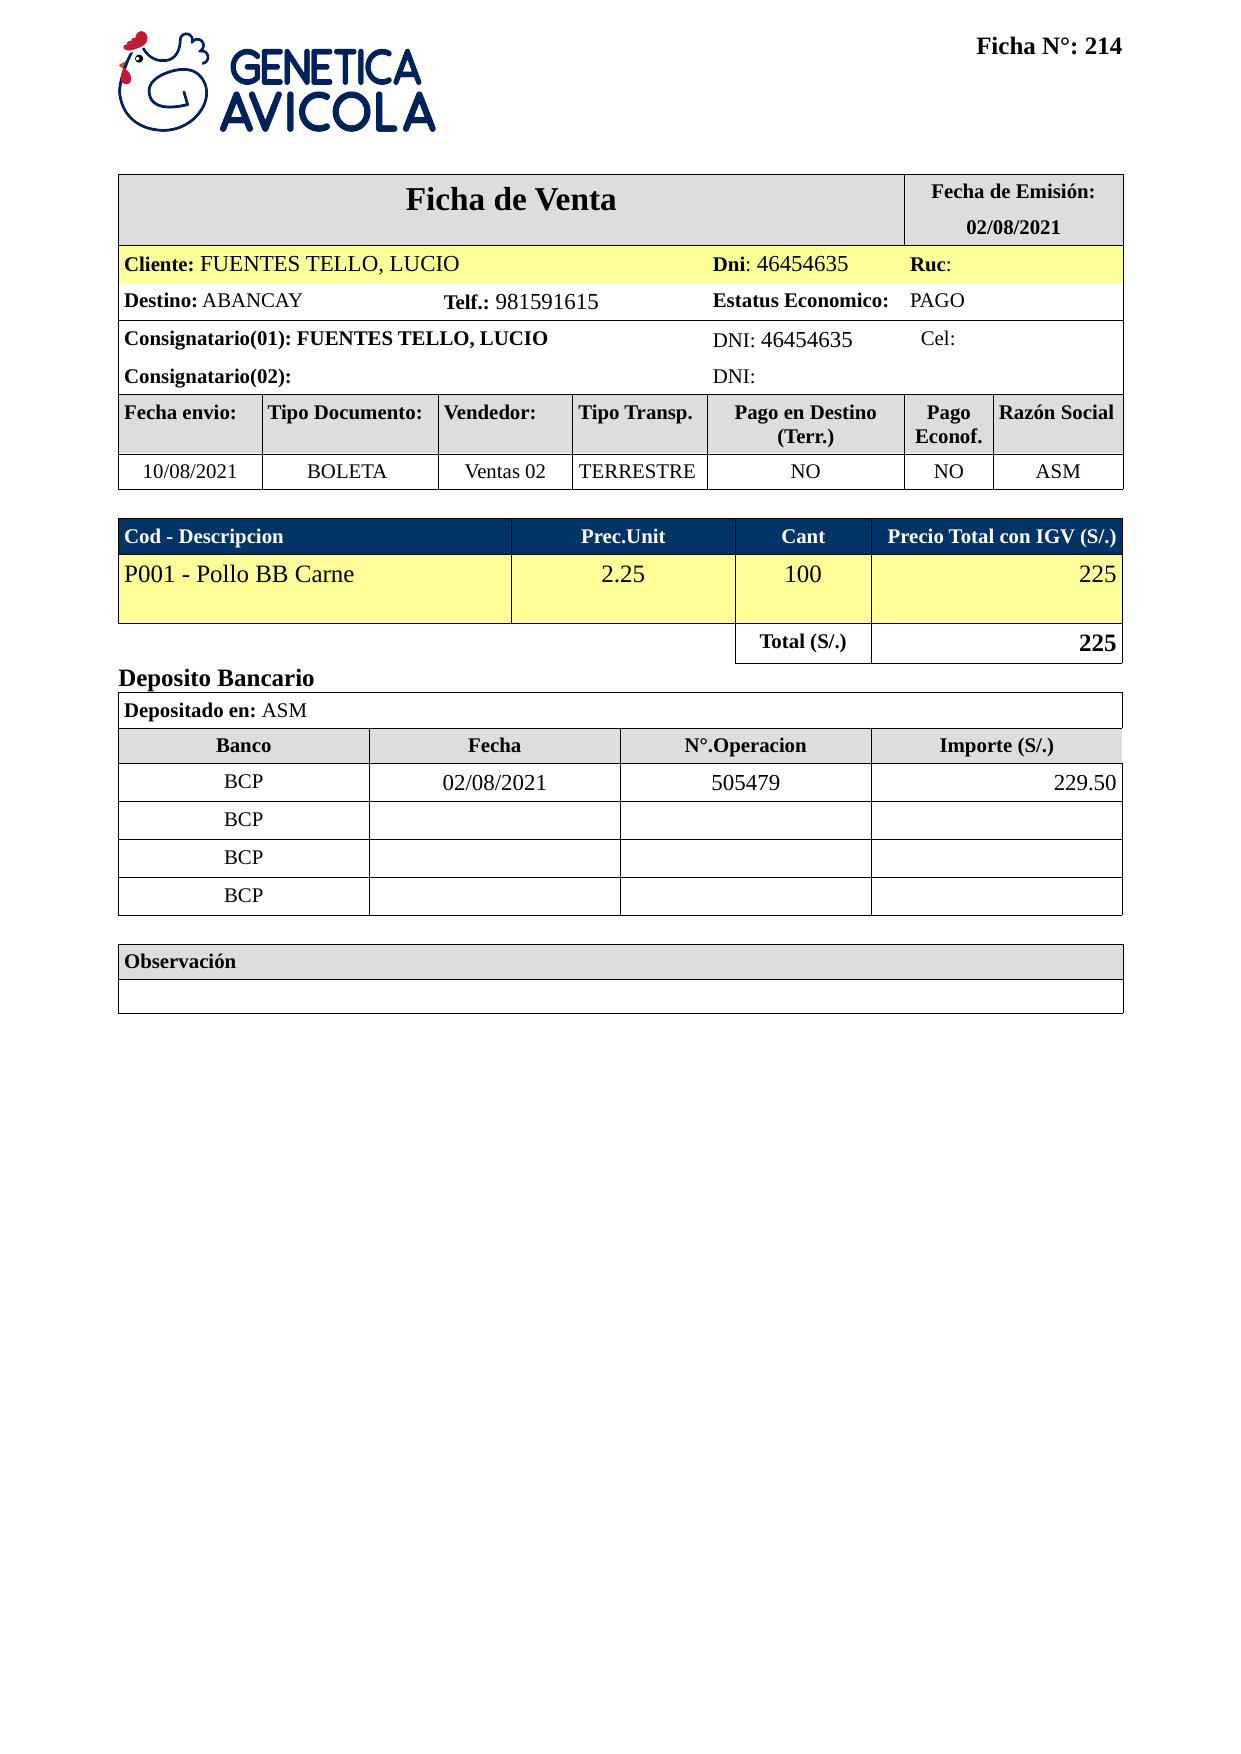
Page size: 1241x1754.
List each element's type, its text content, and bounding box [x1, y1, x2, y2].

table_cell Fecha envio: [119, 395, 262, 453]
table_cell N°.Operacion [621, 729, 871, 763]
table_cell 505479 [621, 764, 871, 801]
table_cell Consignatario(01): FUENTES TELLO, LUCIO [119, 321, 707, 358]
table_cell NO [905, 455, 993, 489]
table_header Prec.Unit [512, 519, 735, 554]
table_cell BCP [119, 764, 369, 801]
table_cell PAGO [904, 283, 1123, 320]
table_cell Tipo Transp. [573, 395, 707, 453]
table_cell BCP [119, 840, 369, 877]
table_cell 100 [736, 555, 871, 623]
table_header Fecha de Emisión: [905, 175, 1123, 209]
table_cell 229.50 [872, 764, 1122, 801]
table_cell BOLETA [263, 455, 438, 489]
table_cell Consignatario(02): [119, 358, 707, 394]
table_cell Pago en Destino (Terr.) [708, 395, 904, 453]
table_cell Estatus Economico: [707, 283, 904, 320]
table_cell Cliente: FUENTES TELLO, LUCIO [119, 246, 707, 283]
table_cell Destino: ABANCAY [119, 283, 438, 320]
table_cell BCP [119, 878, 369, 915]
table_cell Importe (S/.) [872, 729, 1122, 763]
table_header Depositado en: ASM [119, 693, 1122, 727]
table_cell Banco [119, 729, 369, 763]
table_cell [370, 878, 620, 915]
table_cell [621, 878, 871, 915]
table_cell 225 [872, 555, 1122, 623]
table_cell 10/08/2021 [119, 455, 262, 489]
table_cell 02/08/2021 [905, 209, 1123, 245]
text Deposito Bancario [118, 663, 1122, 692]
table_header Observación [119, 945, 1123, 979]
table_cell NO [708, 455, 904, 489]
table_cell Pago Econof. [905, 395, 993, 453]
table_header Ficha de Venta [119, 175, 904, 245]
table_cell 225 [872, 624, 1122, 663]
table_cell BCP [119, 802, 369, 839]
table_cell DNI: 46454635 [707, 321, 915, 358]
table_cell Telf.: 981591615 [438, 283, 707, 320]
table_cell [119, 980, 1123, 1012]
table_cell Ruc: [904, 246, 1123, 283]
table_cell [621, 840, 871, 877]
table_cell DNI: [707, 358, 1123, 394]
table_cell [511, 624, 735, 663]
table_cell P001 - Pollo BB Carne [119, 555, 511, 623]
table_header Cant [736, 519, 871, 554]
table_cell [118, 624, 511, 663]
table_cell Total (S/.) [736, 624, 871, 663]
table_cell [872, 840, 1122, 877]
table_cell TERRESTRE [573, 455, 707, 489]
table_cell Fecha [370, 729, 620, 763]
table_cell Dni: 46454635 [707, 246, 904, 283]
table_cell [872, 802, 1122, 839]
table_cell Cel: [915, 321, 1123, 358]
table_cell Vendedor: [439, 395, 572, 453]
table_cell Tipo Documento: [263, 395, 438, 453]
table_cell [370, 802, 620, 839]
table_cell ASM [994, 455, 1123, 489]
table_cell [872, 878, 1122, 915]
table_cell [370, 840, 620, 877]
table_header Cod - Descripcion [119, 519, 511, 554]
table_cell [621, 802, 871, 839]
table_cell Razón Social [994, 395, 1123, 453]
table_cell 02/08/2021 [370, 764, 620, 801]
table_cell Ventas 02 [439, 455, 572, 489]
picture [118, 31, 436, 132]
table_header Precio Total con IGV (S/.) [872, 519, 1122, 554]
table_cell 2.25 [512, 555, 735, 623]
